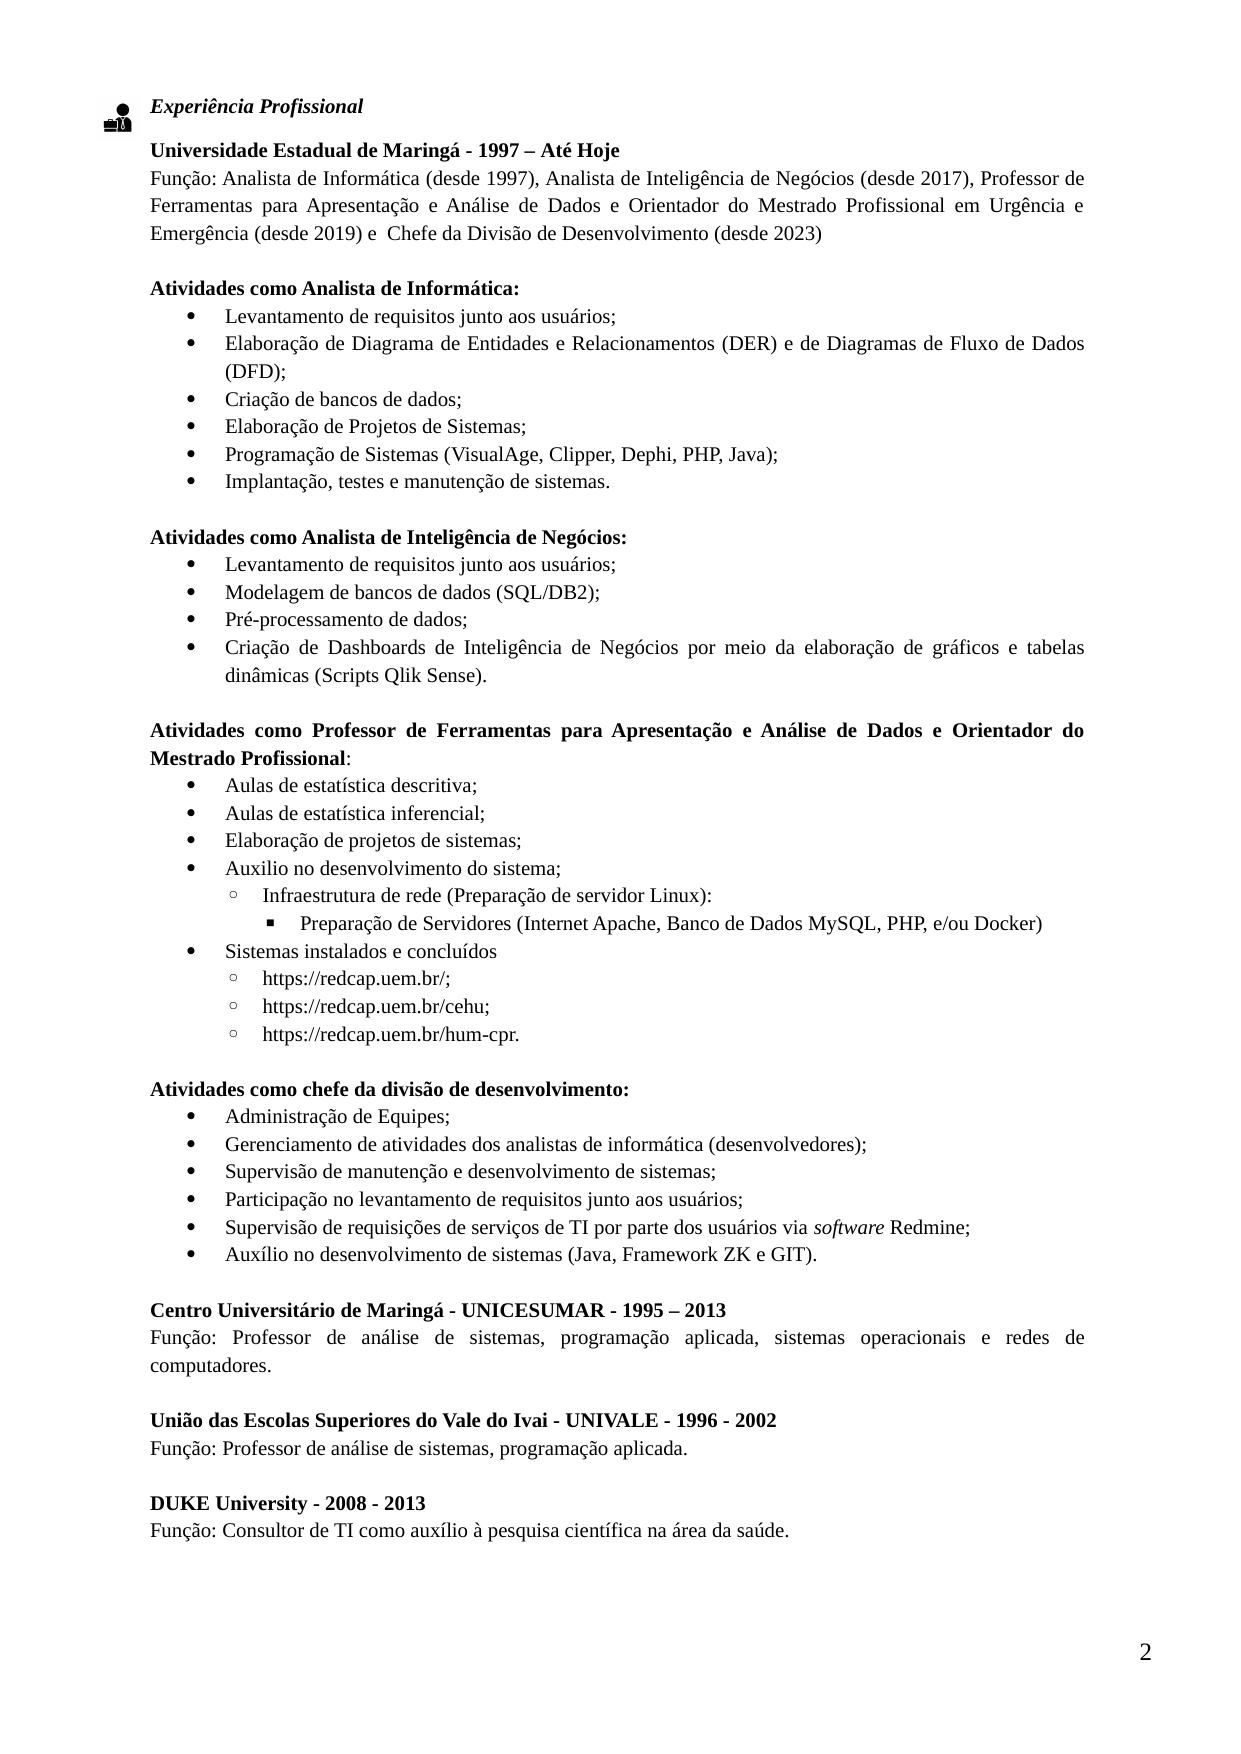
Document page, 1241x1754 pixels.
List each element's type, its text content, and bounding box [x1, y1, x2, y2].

picture [94, 94, 141, 141]
table_header [91, 89, 144, 1552]
table_header Experiência Profissional Universidade Estadual de Maringá - 1997 – Até Hoje Função: Analista de Informática (desde 1997), Analista de Inteligência de Negócios (desde 2017), Professor de Ferramentas para Apresentação e Análise de Dados e Orientador do Mestrado Profissional em Urgência e Emergência (desde 2019) e Chefe da Divisão de Desenvolvimento (desde 2023) Atividades como Analista de Informática: Levantamento de requisitos junto aos usuários; Elaboração de Diagrama de Entidades e Relacionamentos (DER) e de Diagramas de Fluxo de Dados (DFD); Criação de bancos de dados; Elaboração de Projetos de Sistemas; Programação de Sistemas (VisualAge, Clipper, Dephi, PHP, Java); Implantação, testes e manutenção de sistemas. Atividades como Analista de Inteligência de Negócios: Levantamento de requisitos junto aos usuários; Modelagem de bancos de dados (SQL/DB2); Pré-processamento de dados; Criação de Dashboards de Inteligência de Negócios por meio da elaboração de gráficos e tabelas dinâmicas (Scripts Qlik Sense). Atividades como Professor de Ferramentas para Apresentação e Análise de Dados e Orientador do Mestrado Profissional: Aulas de estatística descritiva; Aulas de estatística inferencial; Elaboração de projetos de sistemas; Auxilio no desenvolvimento do sistema; Infraestrutura de rede (Preparação de servidor Linux): Preparação de Servidores (Internet Apache, Banco de Dados MySQL, PHP, e/ou Docker) Sistemas instalados e concluídos https://redcap.uem.br/; https://redcap.uem.br/cehu; https://redcap.uem.br/hum-cpr. Atividades como chefe da divisão de desenvolvimento: Administração de Equipes; Gerenciamento de atividades dos analistas de informática (desenvolvedores); Supervisão de manutenção e desenvolvimento de sistemas; Participação no levantamento de requisitos junto aos usuários; Supervisão de requisições de serviços de TI por parte dos usuários via software Redmine; Auxílio no desenvolvimento de sistemas (Java, Framework ZK e GIT). Centro Universitário de Maringá - UNICESUMAR - 1995 – 2013 Função: Professor de análise de sistemas, programação aplicada, sistemas operacionais e redes de computadores. União das Escolas Superiores do Vale do Ivai - UNIVALE - 1996 - 2002 Função: Professor de análise de sistemas, programação aplicada. DUKE University - 2008 - 2013 Função: Consultor de TI como auxílio à pesquisa científica na área da saúde. [144, 89, 1092, 1552]
